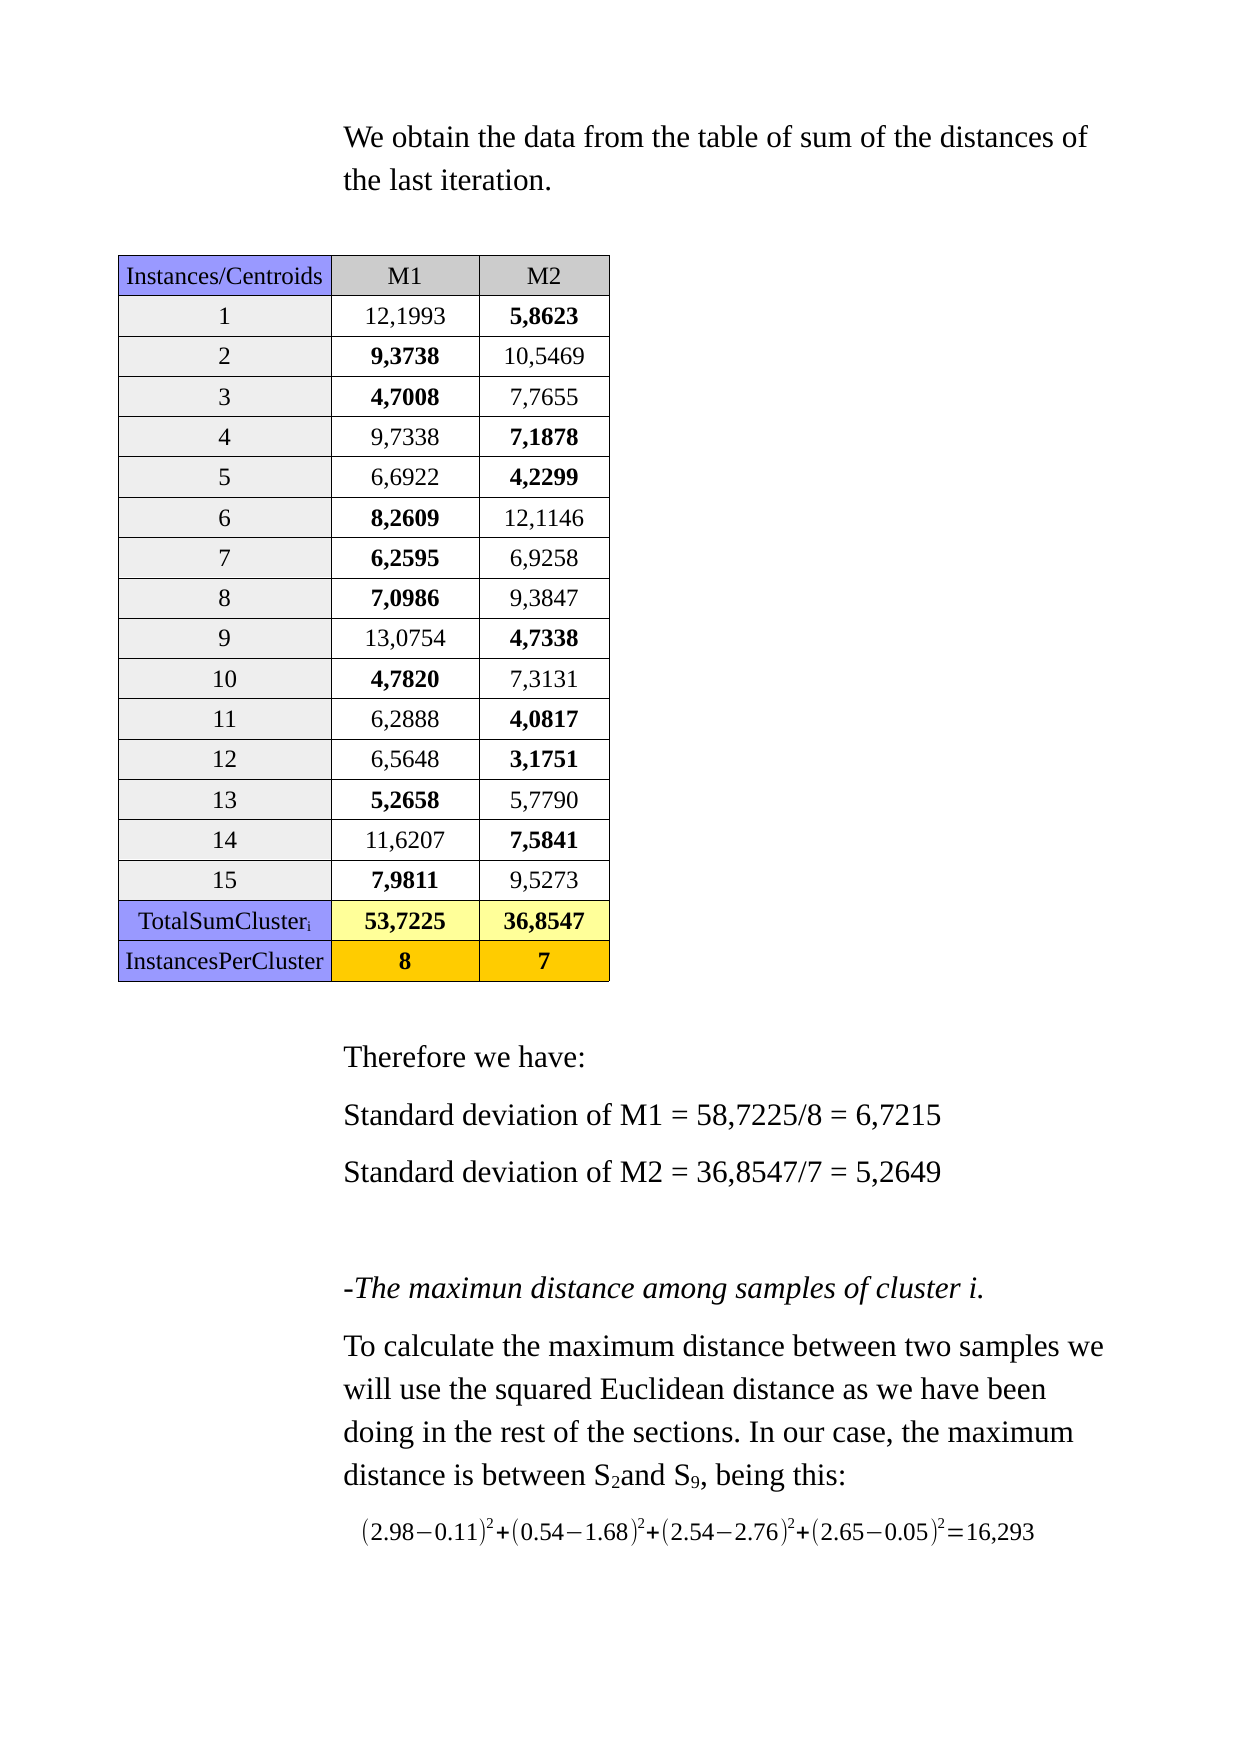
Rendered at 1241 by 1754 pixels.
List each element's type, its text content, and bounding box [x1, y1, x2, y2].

table_cell 7,7655 [480, 377, 609, 416]
table_cell 14 [119, 820, 331, 859]
table_cell 9,3738 [332, 337, 479, 376]
table_cell 9,5273 [480, 861, 609, 900]
table_cell 4,0817 [480, 699, 609, 739]
table_cell 13,0754 [332, 619, 479, 658]
table_cell 7,3131 [480, 659, 609, 698]
table_cell 4,7820 [332, 659, 479, 698]
list To calculate the maximum distance between two samples we will use the squared Euclidean distance as we have been doing in the rest of the sections. In our case, the maximum distance is between S2and S9, being this: [306, 1327, 1122, 1492]
table_cell 9 [119, 619, 331, 658]
table_cell 6,5648 [332, 740, 479, 779]
table_cell 15 [119, 861, 331, 900]
table_cell InstancesPerCluster [119, 941, 331, 981]
table_cell 5,7790 [480, 780, 609, 819]
table_cell 5 [119, 457, 331, 497]
table_cell 6,2888 [332, 699, 479, 739]
table_cell 8 [332, 941, 479, 981]
table_cell 11,6207 [332, 820, 479, 859]
table_cell 12,1993 [332, 296, 479, 336]
table_cell 11 [119, 699, 331, 739]
table_header Instances/Centroids [119, 256, 331, 295]
list We obtain the data from the table of sum of the distances of the last iteration. [306, 118, 1122, 197]
table_cell 12,1146 [480, 498, 609, 537]
table_cell 4,7338 [480, 619, 609, 658]
table_cell 6,2595 [332, 538, 479, 577]
table_cell 9,7338 [332, 417, 479, 456]
table_cell 53,7225 [332, 901, 479, 940]
table_cell 4 [119, 417, 331, 456]
table_cell 7,9811 [332, 861, 479, 900]
table_cell 3,1751 [480, 740, 609, 779]
list Standard deviation of M1 = 58,7225/8 = 6,7215 [306, 1096, 1122, 1132]
table_cell 2 [119, 337, 331, 376]
list Standard deviation of M2 = 36,8547/7 = 5,2649 [306, 1154, 1122, 1190]
table_cell TotalSumClusteri [119, 901, 331, 940]
table_header M2 [480, 256, 609, 295]
table_cell 13 [119, 780, 331, 819]
table_cell 12 [119, 740, 331, 779]
table_cell 7,5841 [480, 820, 609, 859]
table_cell 10 [119, 659, 331, 698]
table_cell 7,1878 [480, 417, 609, 456]
table_cell 36,8547 [480, 901, 609, 940]
table_cell 5,2658 [332, 780, 479, 819]
table_cell 4,2299 [480, 457, 609, 497]
table_cell 5,8623 [480, 296, 609, 336]
table_cell 9,3847 [480, 579, 609, 618]
list -The maximun distance among samples of cluster i. [306, 1269, 1122, 1305]
table_cell 8,2609 [332, 498, 479, 537]
table_cell 7 [480, 941, 609, 981]
table_cell 7,0986 [332, 579, 479, 618]
table_header M1 [332, 256, 479, 295]
table_cell 8 [119, 579, 331, 618]
table_cell 7 [119, 538, 331, 577]
table_cell 1 [119, 296, 331, 336]
list Therefore we have: [306, 1038, 1122, 1074]
table_cell 6,6922 [332, 457, 479, 497]
table_cell 4,7008 [332, 377, 479, 416]
table_cell 6,9258 [480, 538, 609, 577]
table_cell 3 [119, 377, 331, 416]
table_cell 6 [119, 498, 331, 537]
table_cell 10,5469 [480, 337, 609, 376]
